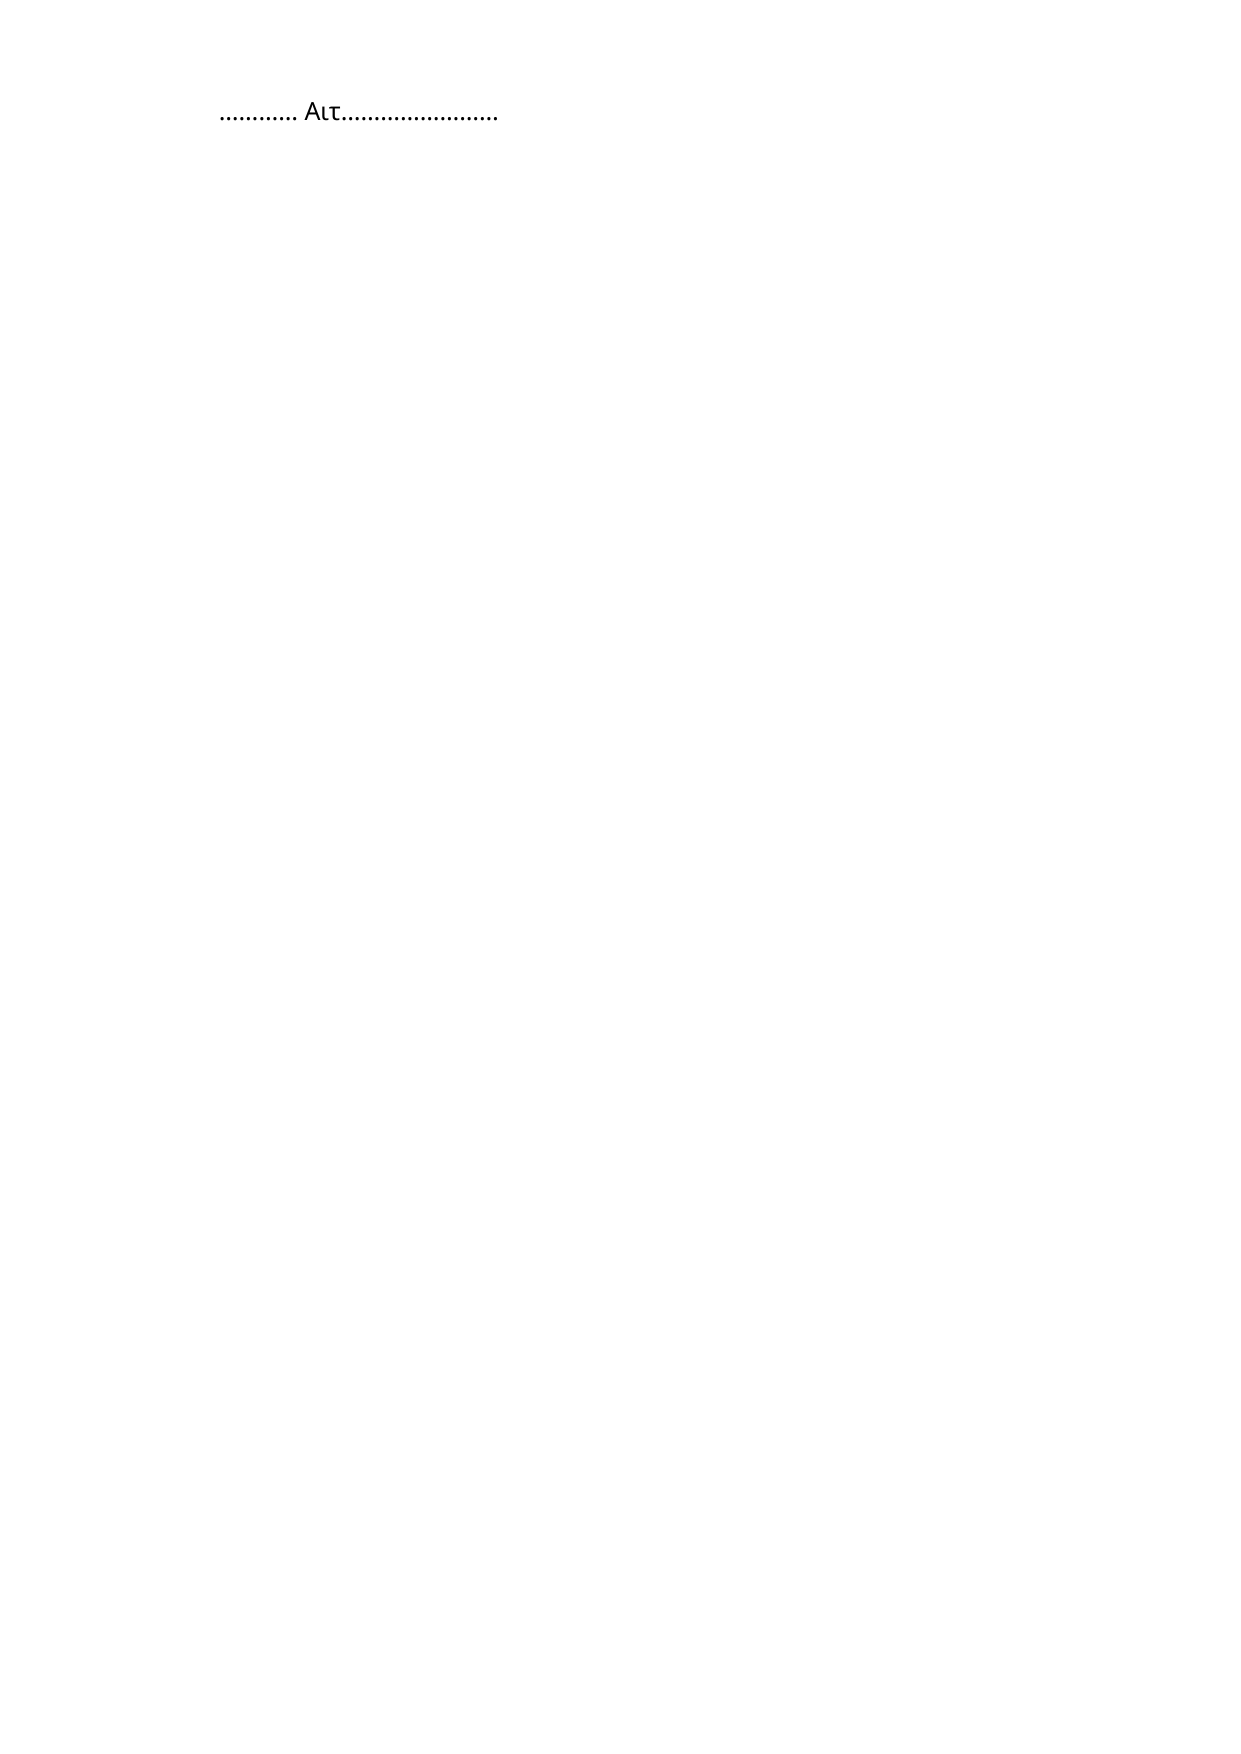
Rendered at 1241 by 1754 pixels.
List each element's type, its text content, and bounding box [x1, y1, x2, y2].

text ………… Αιτ…………………… [59, 93, 583, 127]
